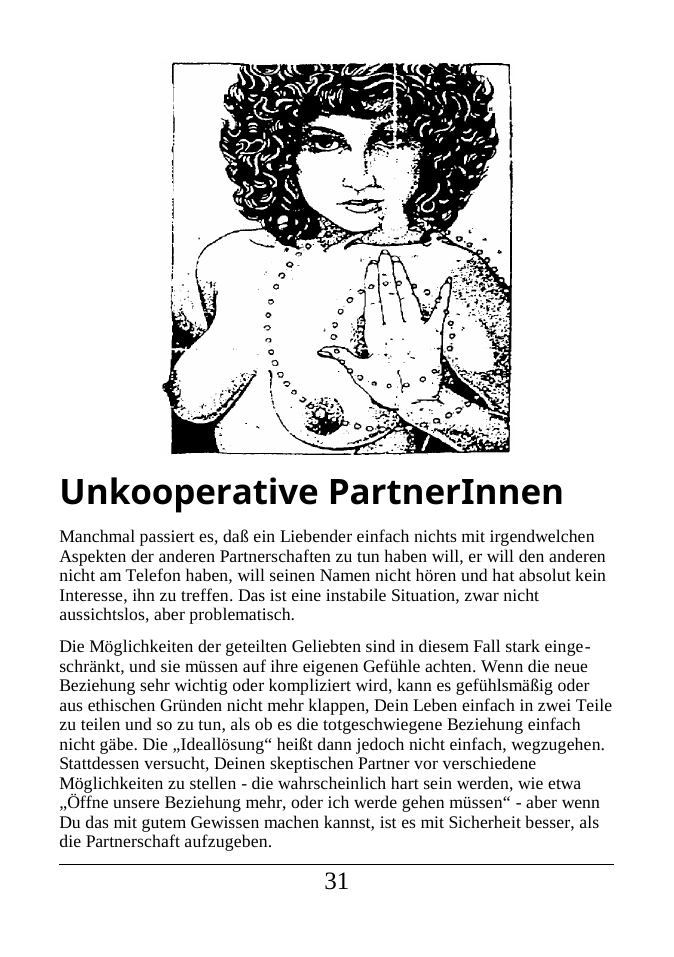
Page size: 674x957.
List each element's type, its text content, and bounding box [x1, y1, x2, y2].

picture [159, 59, 514, 455]
text Manchmal passiert es, daß ein Liebender einfach nichts mit irgendwelchen As­pekten der anderen Partnerschaften zu tun haben will, er will den anderen nicht am Telefon haben, will seinen Namen nicht hören und hat absolut kein Interes­se, ihn zu treffen. Das ist eine instabile Situation, zwar nicht aussichtslos, aber problematisch. [59, 527, 614, 625]
subtitle Unkooperative PartnerInnen [59, 59, 614, 515]
text Die Möglichkeiten der geteilten Geliebten sind in diesem Fall stark einge­schränkt, und sie müssen auf ihre eigenen Gefühle achten. Wenn die neue Be­ziehung sehr wichtig oder kompliziert wird, kann es gefühlsmäßig oder aus ethischen Gründen nicht mehr klappen, Dein Leben einfach in zwei Teile zu teilen und so zu tun, als ob es die totgeschwiegene Beziehung einfach nicht gäbe. Die „Ideallösung“ heißt dann jedoch nicht einfach, wegzugehen. Statt­dessen versucht, Deinen skeptischen Partner vor verschiedene Möglichkeiten zu stellen - die wahrscheinlich hart sein werden, wie etwa „Öffne unsere Be­ziehung mehr, oder ich werde gehen müssen“ - aber wenn Du das mit gutem Gewissen machen kannst, ist es mit Sicherheit besser, als die Partnerschaft auf­zugeben. [59, 637, 614, 851]
